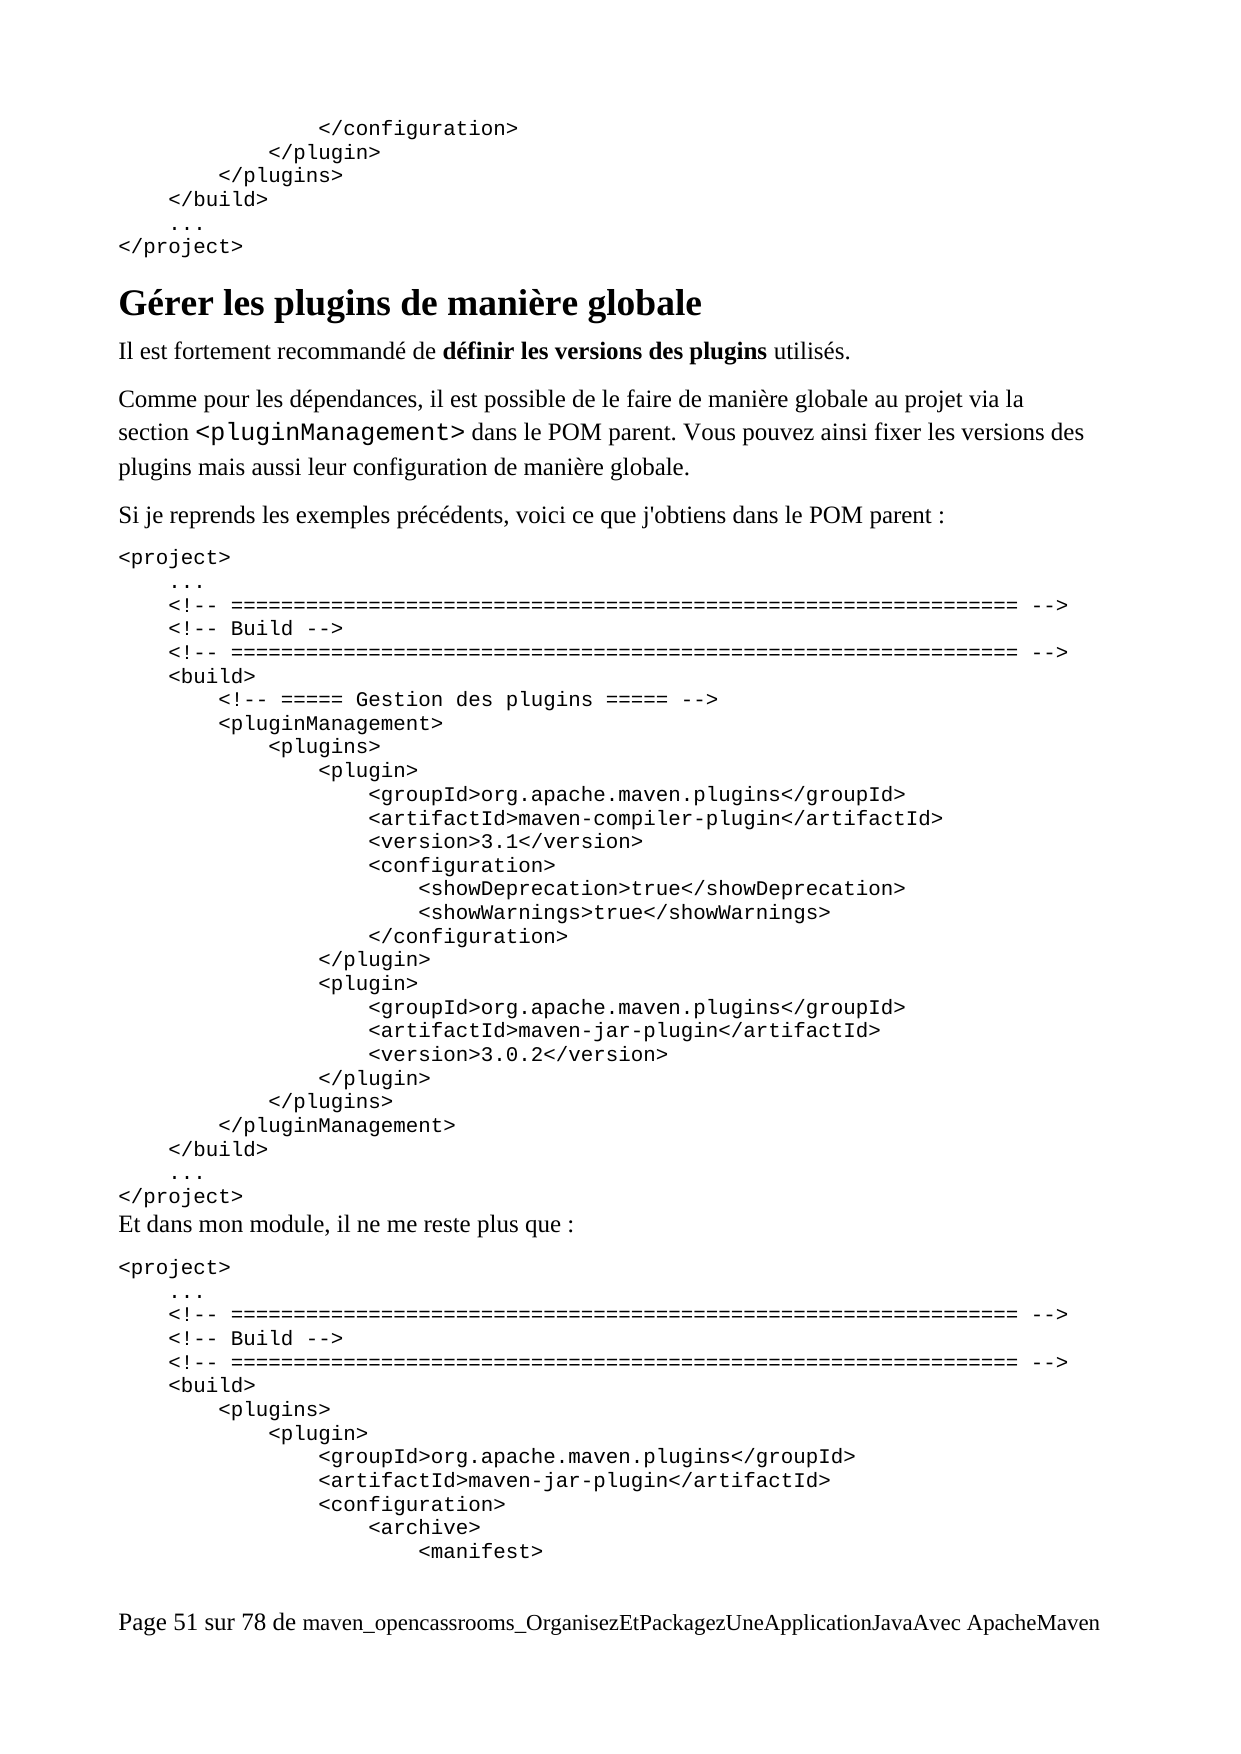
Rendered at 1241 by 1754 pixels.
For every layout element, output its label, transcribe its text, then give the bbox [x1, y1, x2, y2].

text </pluginManagement> [118, 1115, 1122, 1138]
text </plugin> [118, 142, 1122, 165]
text Comme pour les dépendances, il est possible de le faire de manière globale au projet via la section <pluginManagement> dans le POM parent. Vous pouvez ainsi fixer les versions des plugins mais aussi leur configuration de manière globale. [118, 384, 1122, 481]
text ... [118, 571, 1122, 595]
text <!-- Build --> [118, 618, 1122, 642]
text <artifactId>maven-jar-plugin</artifactId> [118, 1020, 1122, 1044]
text </plugins> [118, 1091, 1122, 1115]
text <groupId>org.apache.maven.plugins</groupId> [118, 784, 1122, 807]
text ... [118, 213, 1122, 236]
text <!-- =============================================================== --> [118, 1304, 1122, 1328]
text <!-- ===== Gestion des plugins ===== --> [118, 689, 1122, 713]
text <version>3.0.2</version> [118, 1044, 1122, 1068]
text <groupId>org.apache.maven.plugins</groupId> [118, 997, 1122, 1020]
text <plugin> [118, 1423, 1122, 1446]
text <groupId>org.apache.maven.plugins</groupId> [118, 1446, 1122, 1470]
text Il est fortement recommandé de définir les versions des plugins utilisés. [118, 336, 1122, 365]
text <configuration> [118, 1493, 1122, 1517]
text <project> [118, 1257, 1122, 1281]
text </plugin> [118, 949, 1122, 973]
text <manifest> [118, 1541, 1122, 1564]
text </plugin> [118, 1068, 1122, 1091]
text </build> [118, 1138, 1122, 1162]
text <artifactId>maven-jar-plugin</artifactId> [118, 1470, 1122, 1493]
text <plugins> [118, 737, 1122, 760]
text <version>3.1</version> [118, 831, 1122, 855]
text <!-- =============================================================== --> [118, 595, 1122, 618]
text <project> [118, 547, 1122, 571]
text <showWarnings>true</showWarnings> [118, 902, 1122, 926]
text <plugins> [118, 1399, 1122, 1423]
text <!-- Build --> [118, 1328, 1122, 1352]
text </plugins> [118, 165, 1122, 189]
text Si je reprends les exemples précédents, voici ce que j'obtiens dans le POM parent : [118, 500, 1122, 528]
text <configuration> [118, 855, 1122, 878]
text <!-- =============================================================== --> [118, 1352, 1122, 1375]
text <plugin> [118, 973, 1122, 997]
text <plugin> [118, 760, 1122, 784]
text </configuration> [118, 118, 1122, 142]
text ... [118, 1281, 1122, 1304]
text </build> [118, 189, 1122, 213]
text <!-- =============================================================== --> [118, 642, 1122, 666]
text <artifactId>maven-compiler-plugin</artifactId> [118, 807, 1122, 831]
text </project> [118, 236, 1122, 260]
text <build> [118, 1375, 1122, 1399]
text <build> [118, 666, 1122, 689]
text </configuration> [118, 926, 1122, 949]
text <showDeprecation>true</showDeprecation> [118, 878, 1122, 902]
text <archive> [118, 1517, 1122, 1541]
subtitle Gérer les plugins de manière globale [118, 281, 1122, 324]
text </project> [118, 1186, 1122, 1209]
text <pluginManagement> [118, 713, 1122, 737]
text ... [118, 1162, 1122, 1186]
text Et dans mon module, il ne me reste plus que : [118, 1209, 1122, 1238]
